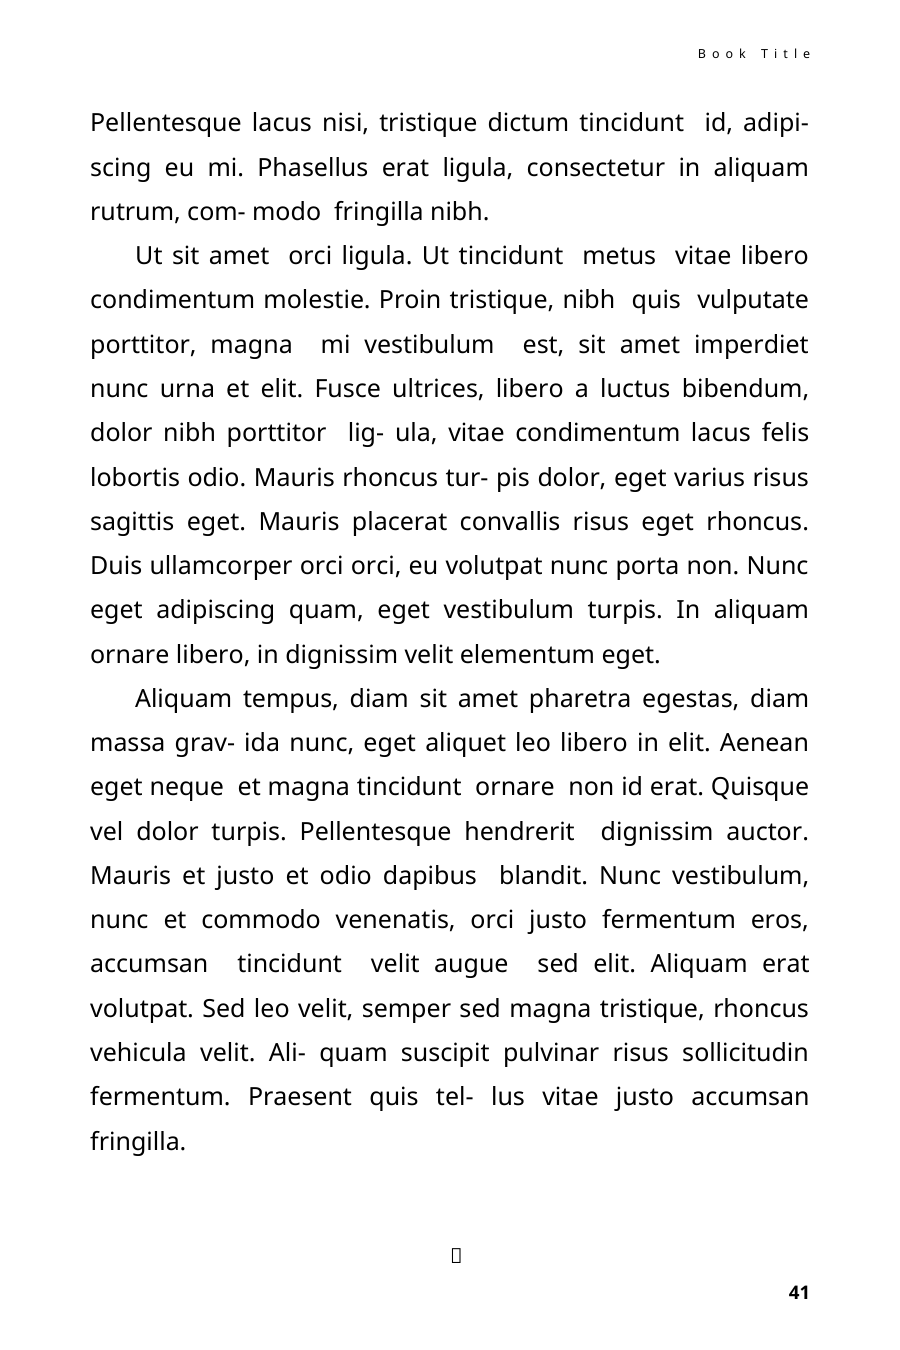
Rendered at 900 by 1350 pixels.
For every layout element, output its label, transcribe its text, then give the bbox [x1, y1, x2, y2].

text Ut sit amet orci ligula. Ut tincidunt metus vitae libero condimentum molestie. Proin tristique, nibh quis vulputate porttitor, magna mi vestibulum est, sit amet imperdiet nunc urna et elit. Fusce ultrices, libero a luctus bibendum, dolor nibh porttitor lig- ula, vitae condimentum lacus felis lobortis odio. Mauris rhoncus tur- pis dolor, eget varius risus sagittis eget. Mauris placerat convallis risus eget rhoncus. Duis ullamcorper orci orci, eu volutpat nunc porta non. Nunc eget adipiscing quam, eget vestibulum turpis. In aliquam ornare libero, in dignissim velit elementum eget. [90, 238, 810, 670]
text Pellentesque lacus nisi, tristique dictum tincidunt id, adipi- scing eu mi. Phasellus erat ligula, consectetur in aliquam rutrum, com- modo fringilla nibh. [90, 105, 810, 228]
text Aliquam tempus, diam sit amet pharetra egestas, diam massa grav- ida nunc, eget aliquet leo libero in elit. Aenean eget neque et magna tincidunt ornare non id erat. Quisque vel dolor turpis. Pellentesque hendrerit dignissim auctor. Mauris et justo et odio dapibus blandit. Nunc vestibulum, nunc et commodo venenatis, orci justo fermentum eros, accumsan tincidunt velit augue sed elit. Aliquam erat volutpat. Sed leo velit, semper sed magna tristique, rhoncus vehicula velit. Ali- quam suscipit pulvinar risus sollicitudin fermentum. Praesent quis tel- lus vitae justo accumsan fringilla. [90, 681, 810, 1157]
